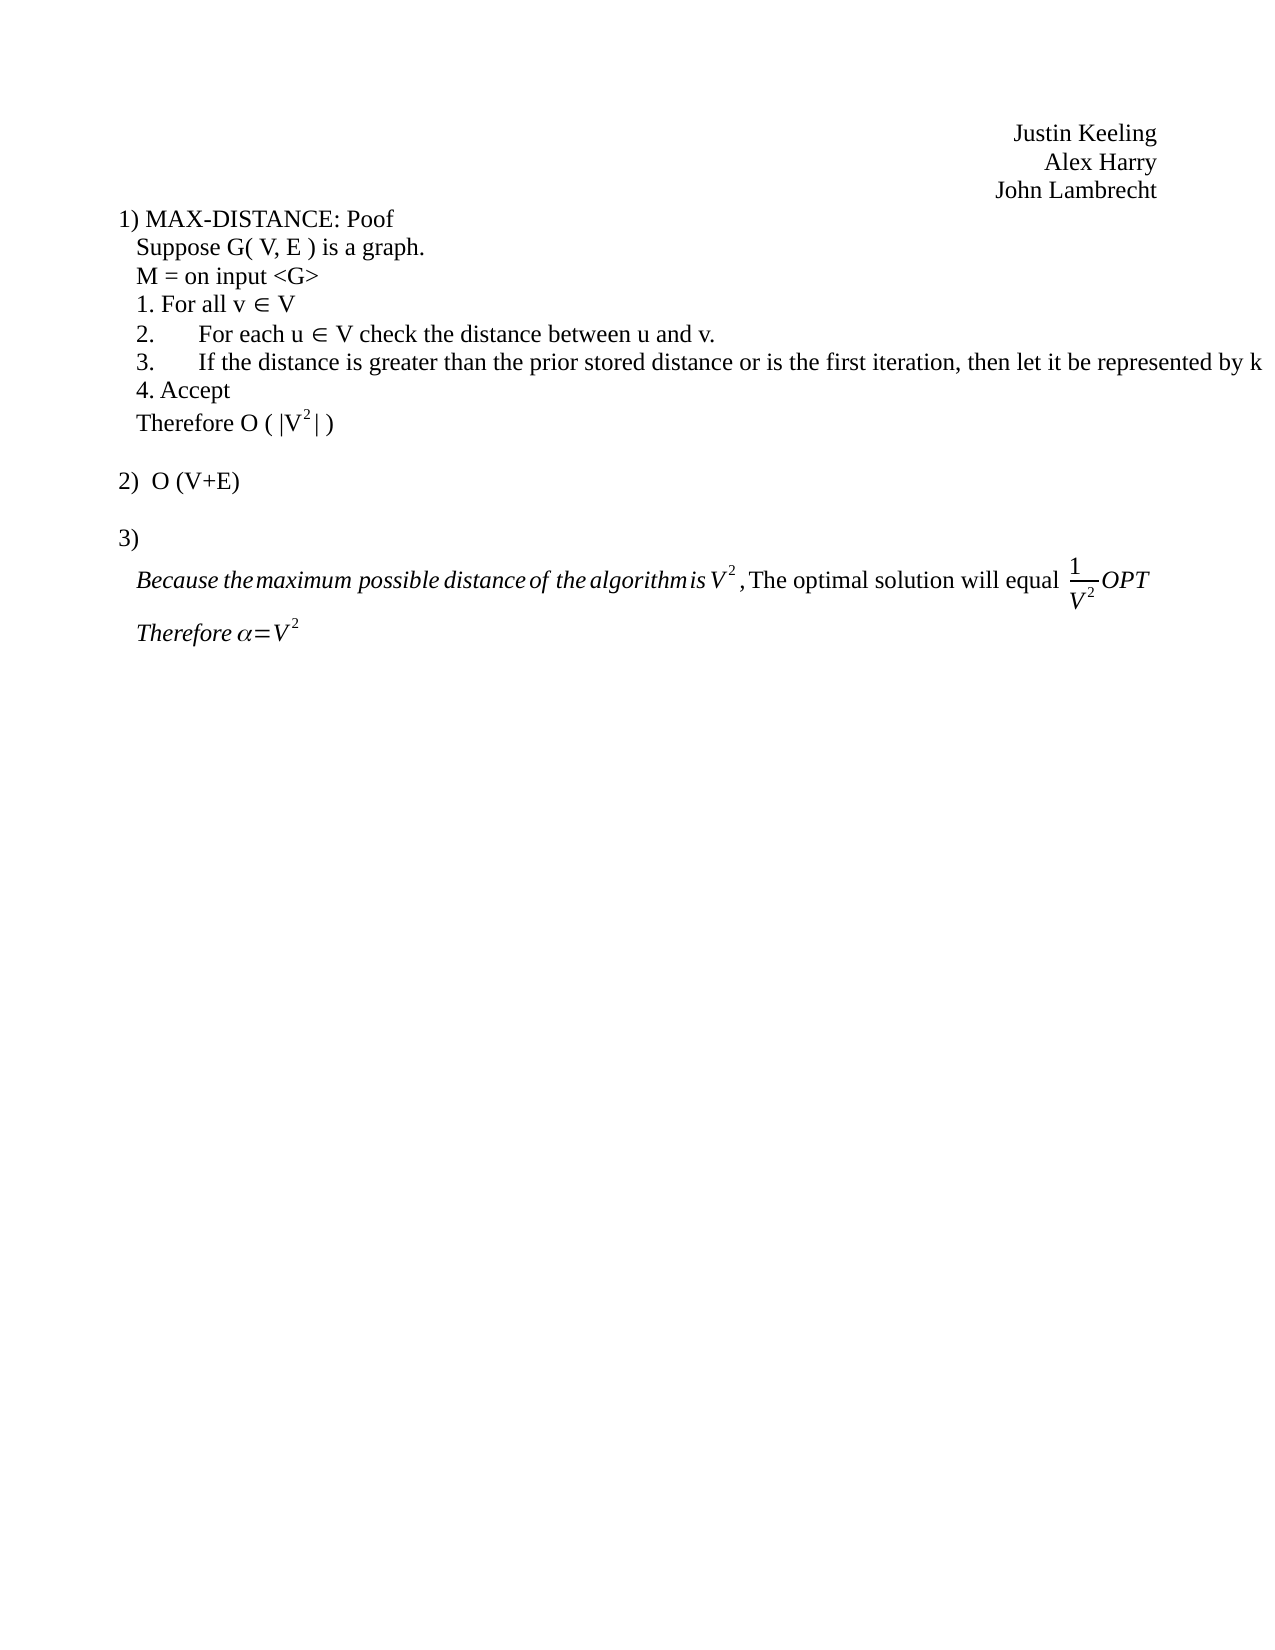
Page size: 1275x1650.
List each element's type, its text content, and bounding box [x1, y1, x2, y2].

text Alex Harry [118, 147, 1157, 176]
text Justin Keeling [118, 118, 1157, 147]
text 2) O (V+E) [118, 466, 1157, 495]
text 1) MAX-DISTANCE: Poof [118, 204, 1157, 233]
text John Lambrecht [118, 176, 1157, 204]
text 3) [118, 523, 1157, 705]
